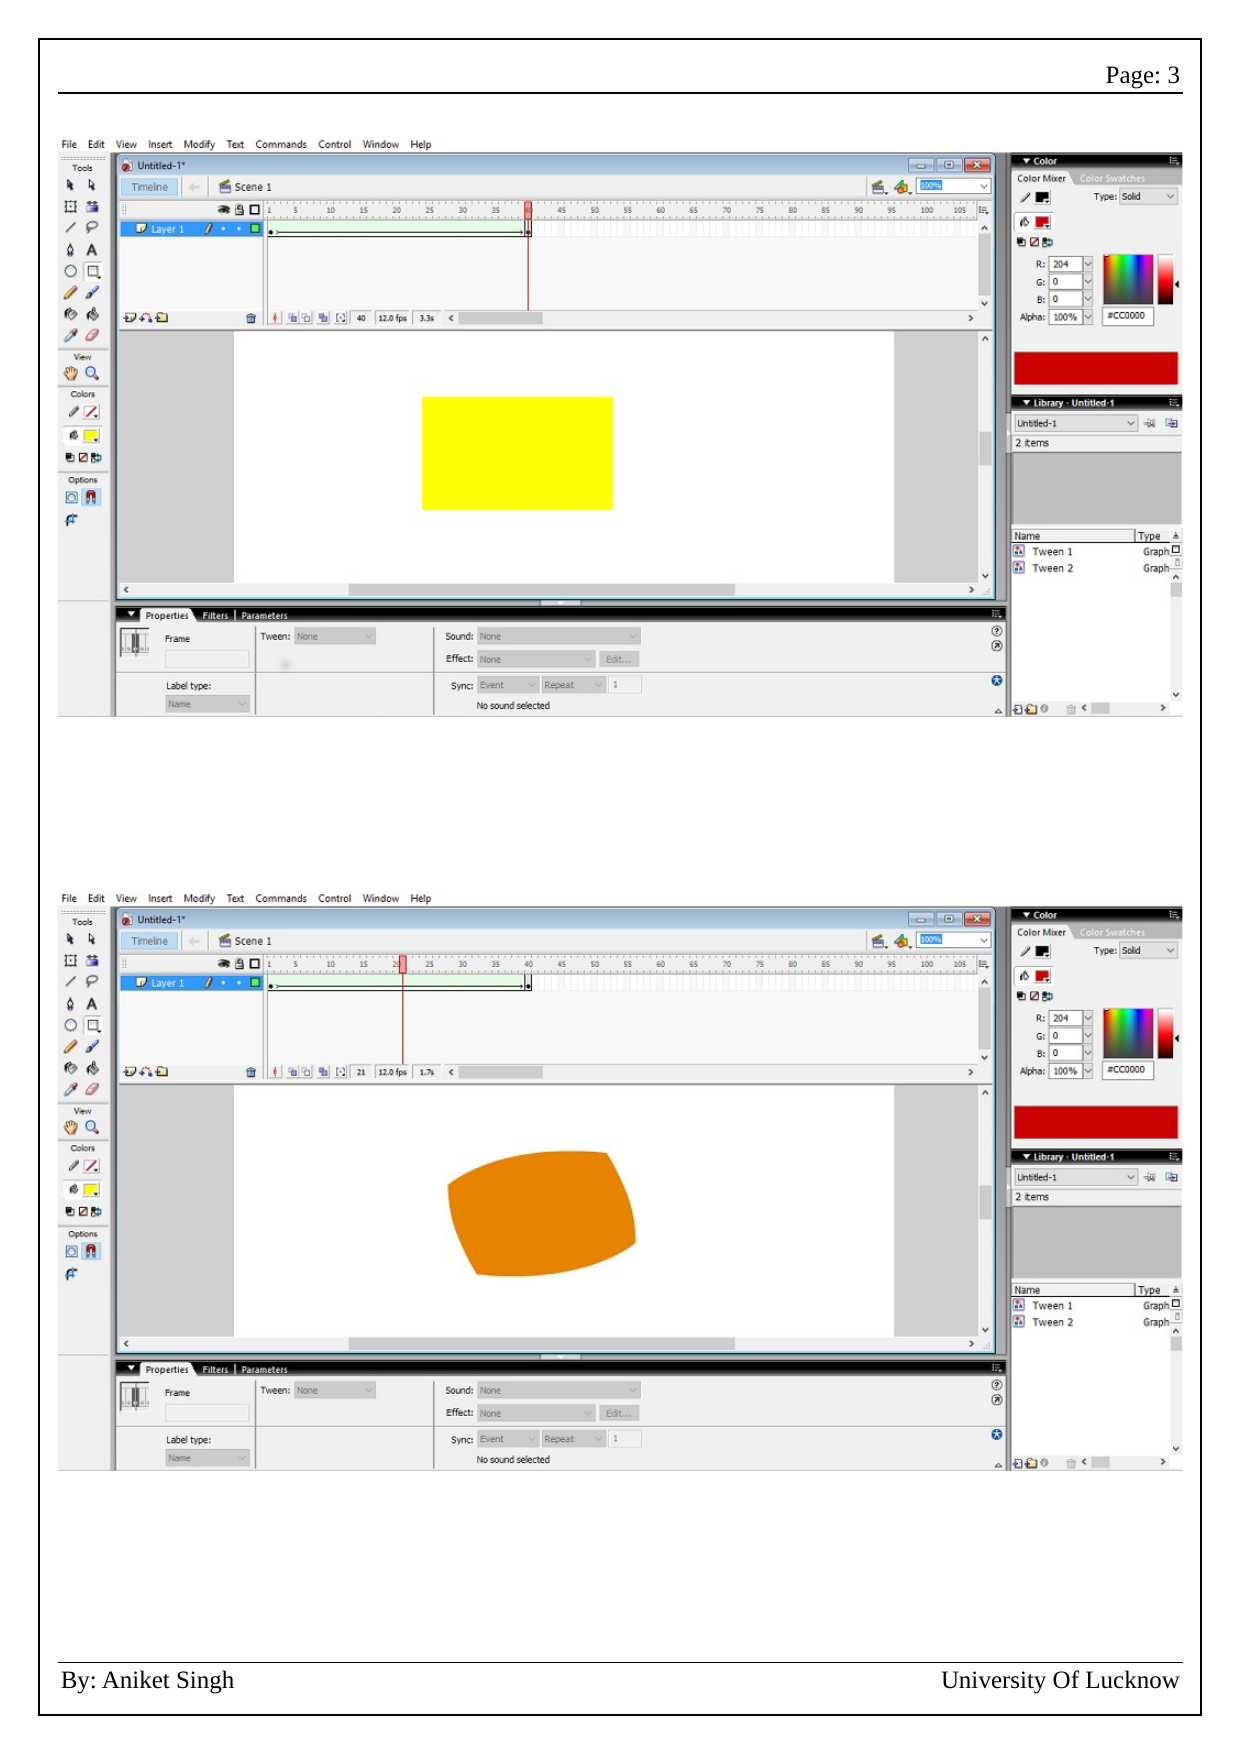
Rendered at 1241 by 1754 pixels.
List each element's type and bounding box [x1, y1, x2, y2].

picture [57, 890, 1183, 1472]
picture [57, 136, 1183, 718]
